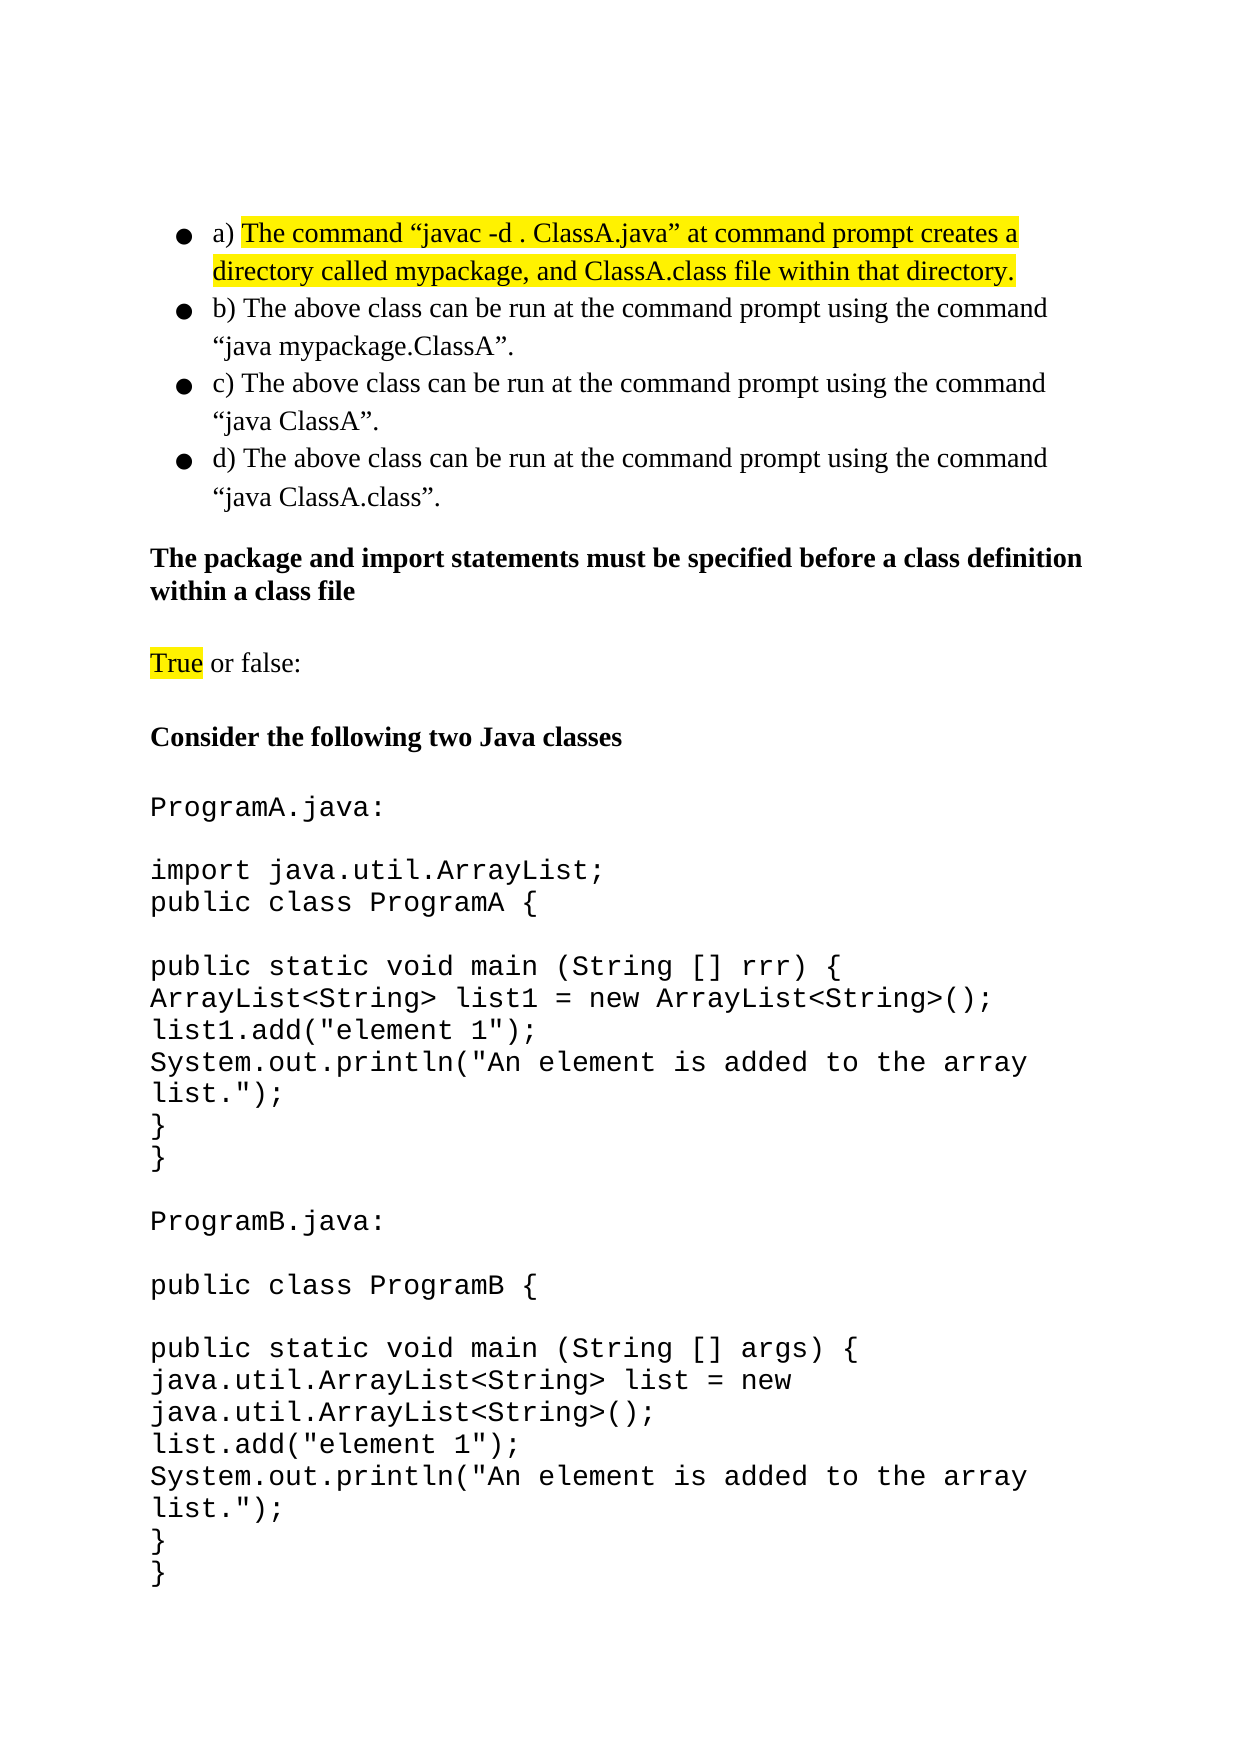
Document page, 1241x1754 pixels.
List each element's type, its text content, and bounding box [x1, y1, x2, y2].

text The package and import statements must be specified before a class definition within a class file [150, 541, 1090, 606]
text } [150, 1111, 1090, 1143]
list d) The above class can be run at the command prompt using the command “java ClassA.class”. [175, 437, 1090, 512]
list c) The above class can be run at the command prompt using the command “java ClassA”. [175, 362, 1090, 437]
text System.out.println("An element is added to the array list."); [150, 1462, 1090, 1526]
text Consider the following two Java classes [150, 719, 1090, 752]
text public class ProgramA { [150, 888, 1090, 920]
text ProgramA.java: [150, 793, 1090, 824]
text public static void main (String [] rrr) { [150, 952, 1090, 984]
list b) The above class can be run at the command prompt using the command “java mypackage.ClassA”. [175, 287, 1090, 362]
text import java.util.ArrayList; [150, 856, 1090, 888]
text list1.add("element 1"); [150, 1016, 1090, 1048]
text } [150, 1526, 1090, 1558]
text list.add("element 1"); [150, 1430, 1090, 1462]
text } [150, 1143, 1090, 1175]
text public class ProgramB { [150, 1271, 1090, 1303]
text ProgramB.java: [150, 1207, 1090, 1239]
text public static void main (String [] args) { [150, 1334, 1090, 1366]
list a) The command “javac -d . ClassA.java” at command prompt creates a directory called mypackage, and ClassA.class file within that directory. [175, 212, 1090, 287]
text } [150, 1558, 1090, 1589]
text True or false: [150, 647, 1090, 679]
text java.util.ArrayList<String> list = new java.util.ArrayList<String>(); [150, 1366, 1090, 1430]
text ArrayList<String> list1 = new ArrayList<String>(); [150, 984, 1090, 1016]
text System.out.println("An element is added to the array list."); [150, 1048, 1090, 1111]
